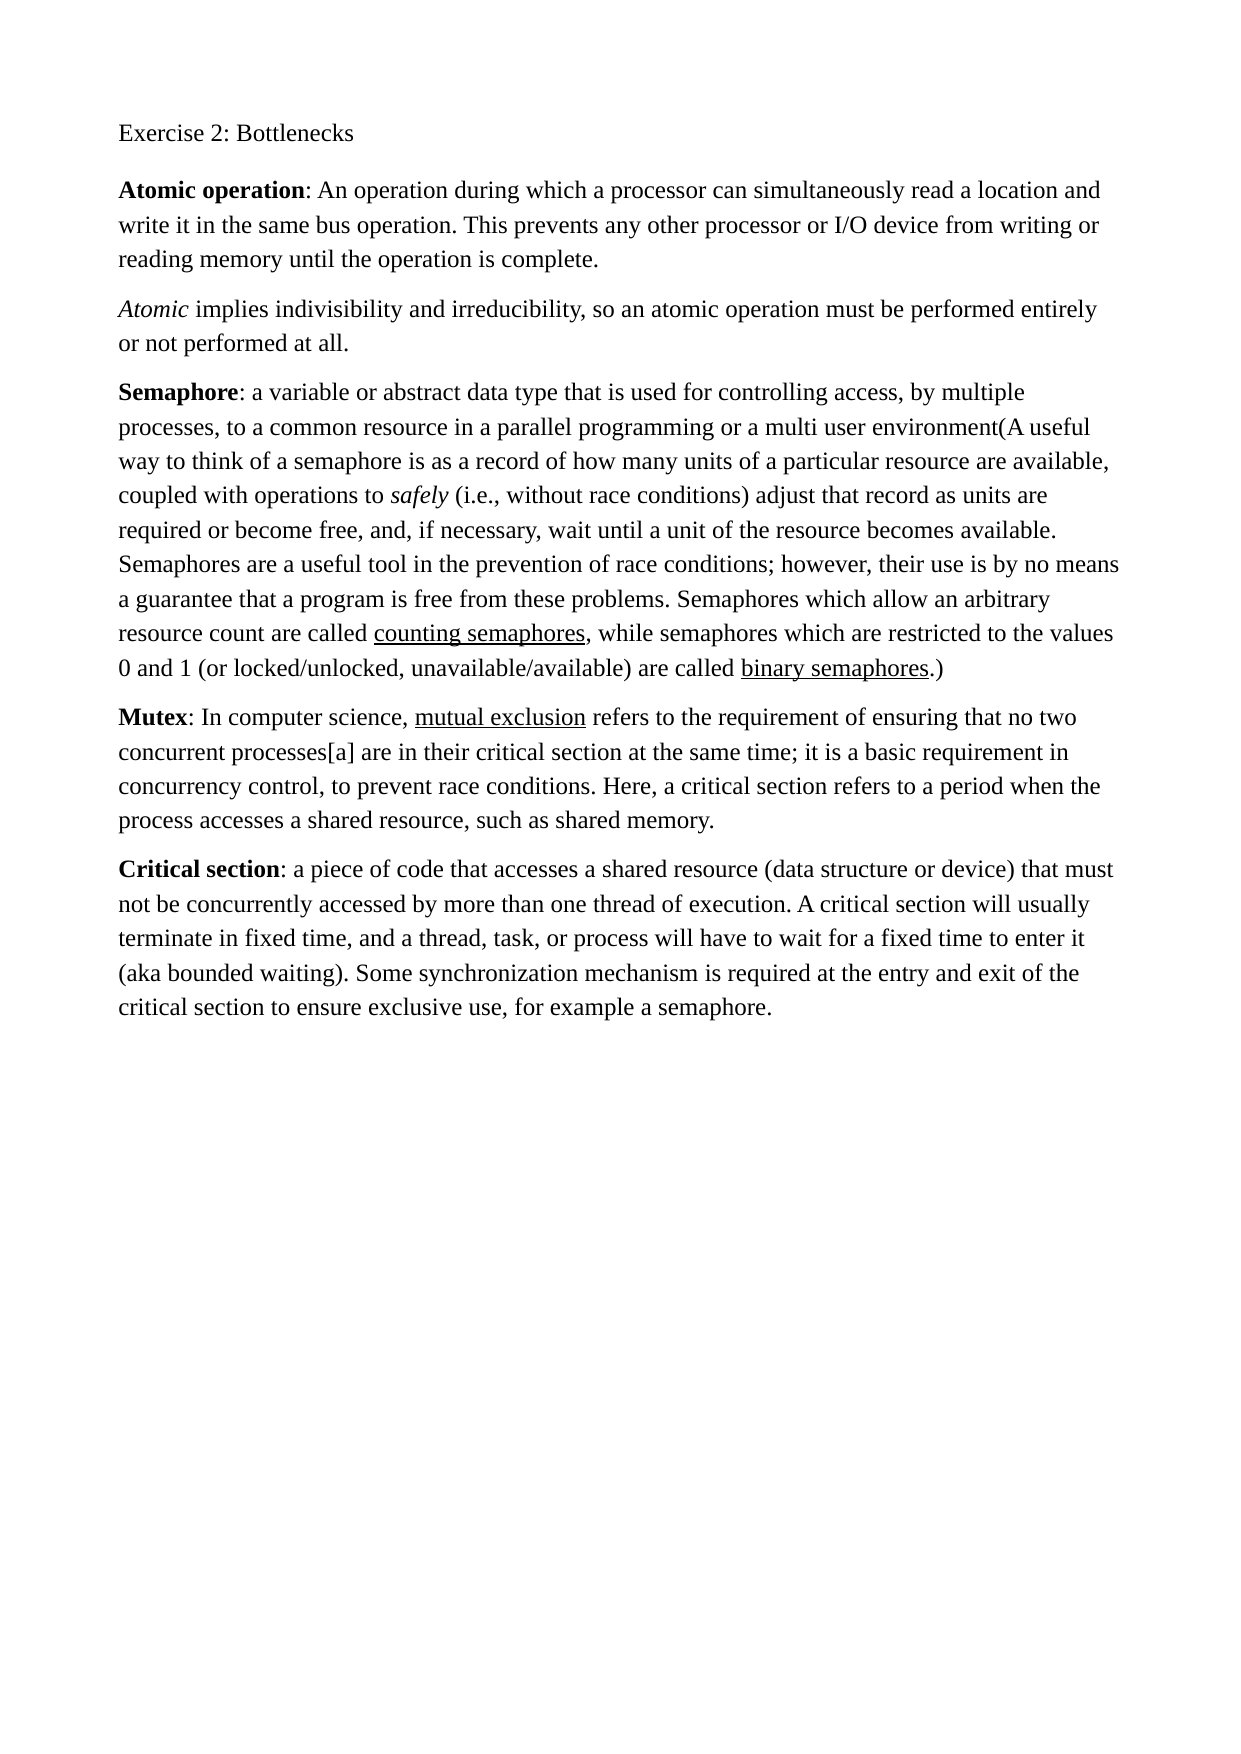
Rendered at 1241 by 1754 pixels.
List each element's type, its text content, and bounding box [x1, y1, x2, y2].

text Atomic operation: An operation during which a processor can simultaneously read a location and write it in the same bus operation. This prevents any other processor or I/O device from writing or reading memory until the operation is complete. [118, 176, 1122, 273]
text Atomic implies indivisibility and irreducibility, so an atomic operation must be performed entirely or not performed at all. [118, 294, 1122, 357]
text Semaphore: a variable or abstract data type that is used for controlling access, by multiple processes, to a common resource in a parallel programming or a multi user environment(A useful way to think of a semaphore is as a record of how many units of a particular resource are available, coupled with operations to safely (i.e., without race conditions) adjust that record as units are required or become free, and, if necessary, wait until a unit of the resource becomes available. Semaphores are a useful tool in the prevention of race conditions; however, their use is by no means a guarantee that a program is free from these problems. Semaphores which allow an arbitrary resource count are called counting semaphores, while semaphores which are restricted to the values 0 and 1 (or locked/unlocked, unavailable/available) are called binary semaphores.) [118, 377, 1122, 682]
text Critical section: a piece of code that accesses a shared resource (data structure or device) that must not be concurrently accessed by more than one thread of execution. A critical section will usually terminate in fixed time, and a thread, task, or process will have to wait for a fixed time to enter it (aka bounded waiting). Some synchronization mechanism is required at the entry and exit of the critical section to ensure exclusive use, for example a semaphore. [118, 854, 1122, 1021]
text Exercise 2: Bottlenecks [118, 118, 1122, 147]
text Mutex: In computer science, mutual exclusion refers to the requirement of ensuring that no two concurrent processes[a] are in their critical section at the same time; it is a basic requirement in concurrency control, to prevent race conditions. Here, a critical section refers to a period when the process accesses a shared resource, such as shared memory. [118, 702, 1122, 834]
